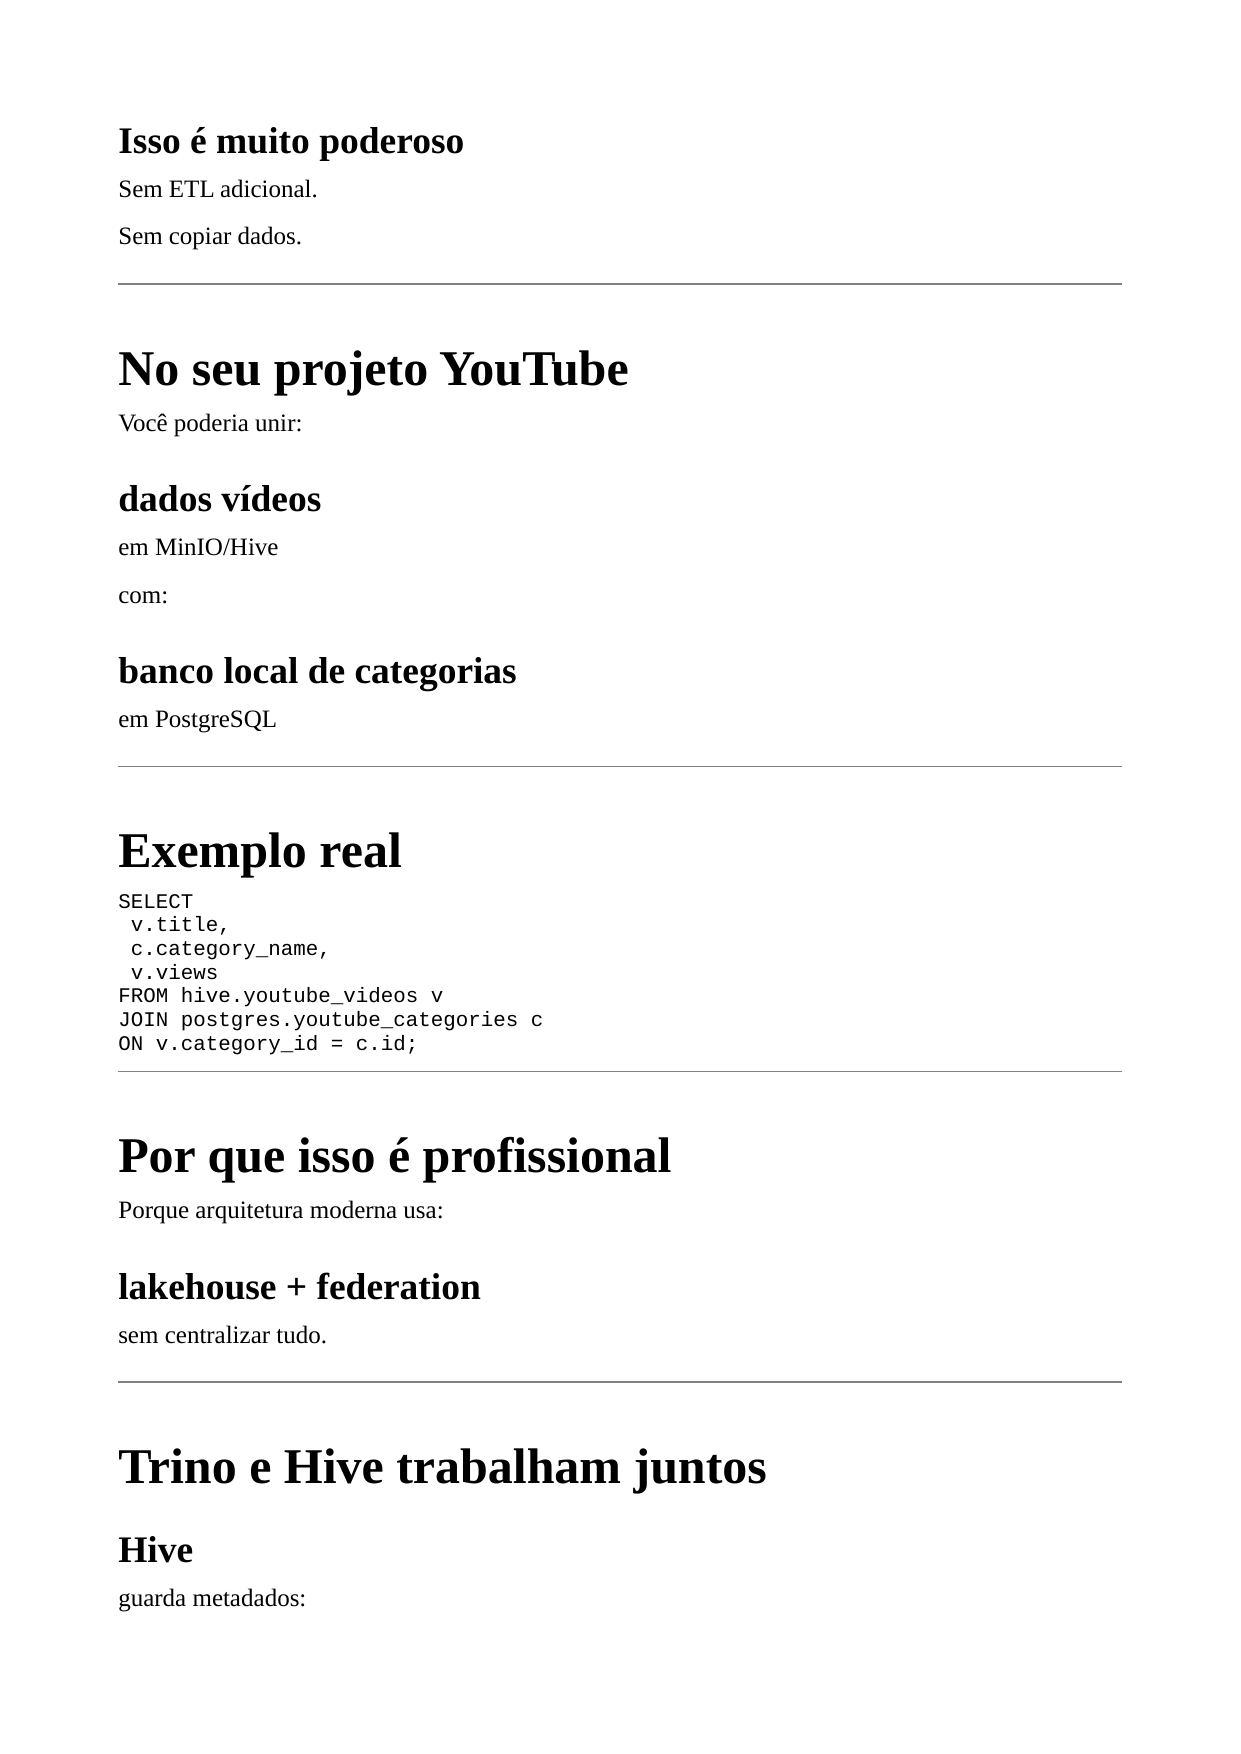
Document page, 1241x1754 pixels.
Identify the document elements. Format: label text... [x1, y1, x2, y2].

text ON v.category_id = c.id; [118, 1033, 1122, 1056]
text Você poderia unir: [118, 408, 1122, 437]
subtitle Exemplo real [118, 821, 1122, 878]
text Sem ETL adicional. [118, 174, 1122, 202]
text JOIN postgres.youtube_categories c [118, 1009, 1122, 1033]
text Porque arquitetura moderna usa: [118, 1196, 1122, 1224]
subtitle dados vídeos [118, 477, 1122, 520]
subtitle banco local de categorias [118, 648, 1122, 691]
subtitle Por que isso é profissional [118, 1126, 1122, 1183]
text v.title, [118, 914, 1122, 938]
text em MinIO/Hive [118, 532, 1122, 561]
subtitle No seu projeto YouTube [118, 338, 1122, 396]
text guarda metadados: [118, 1583, 1122, 1612]
text em PostgreSQL [118, 704, 1122, 733]
text SELECT [118, 891, 1122, 914]
subtitle Hive [118, 1527, 1122, 1571]
text sem centralizar tudo. [118, 1320, 1122, 1348]
text Sem copiar dados. [118, 221, 1122, 250]
subtitle lakehouse + federation [118, 1264, 1122, 1307]
text FROM hive.youtube_videos v [118, 985, 1122, 1009]
text com: [118, 580, 1122, 609]
text c.category_name, [118, 938, 1122, 962]
subtitle Isso é muito poderoso [118, 118, 1122, 161]
text v.views [118, 962, 1122, 985]
subtitle Trino e Hive trabalham juntos [118, 1437, 1122, 1494]
